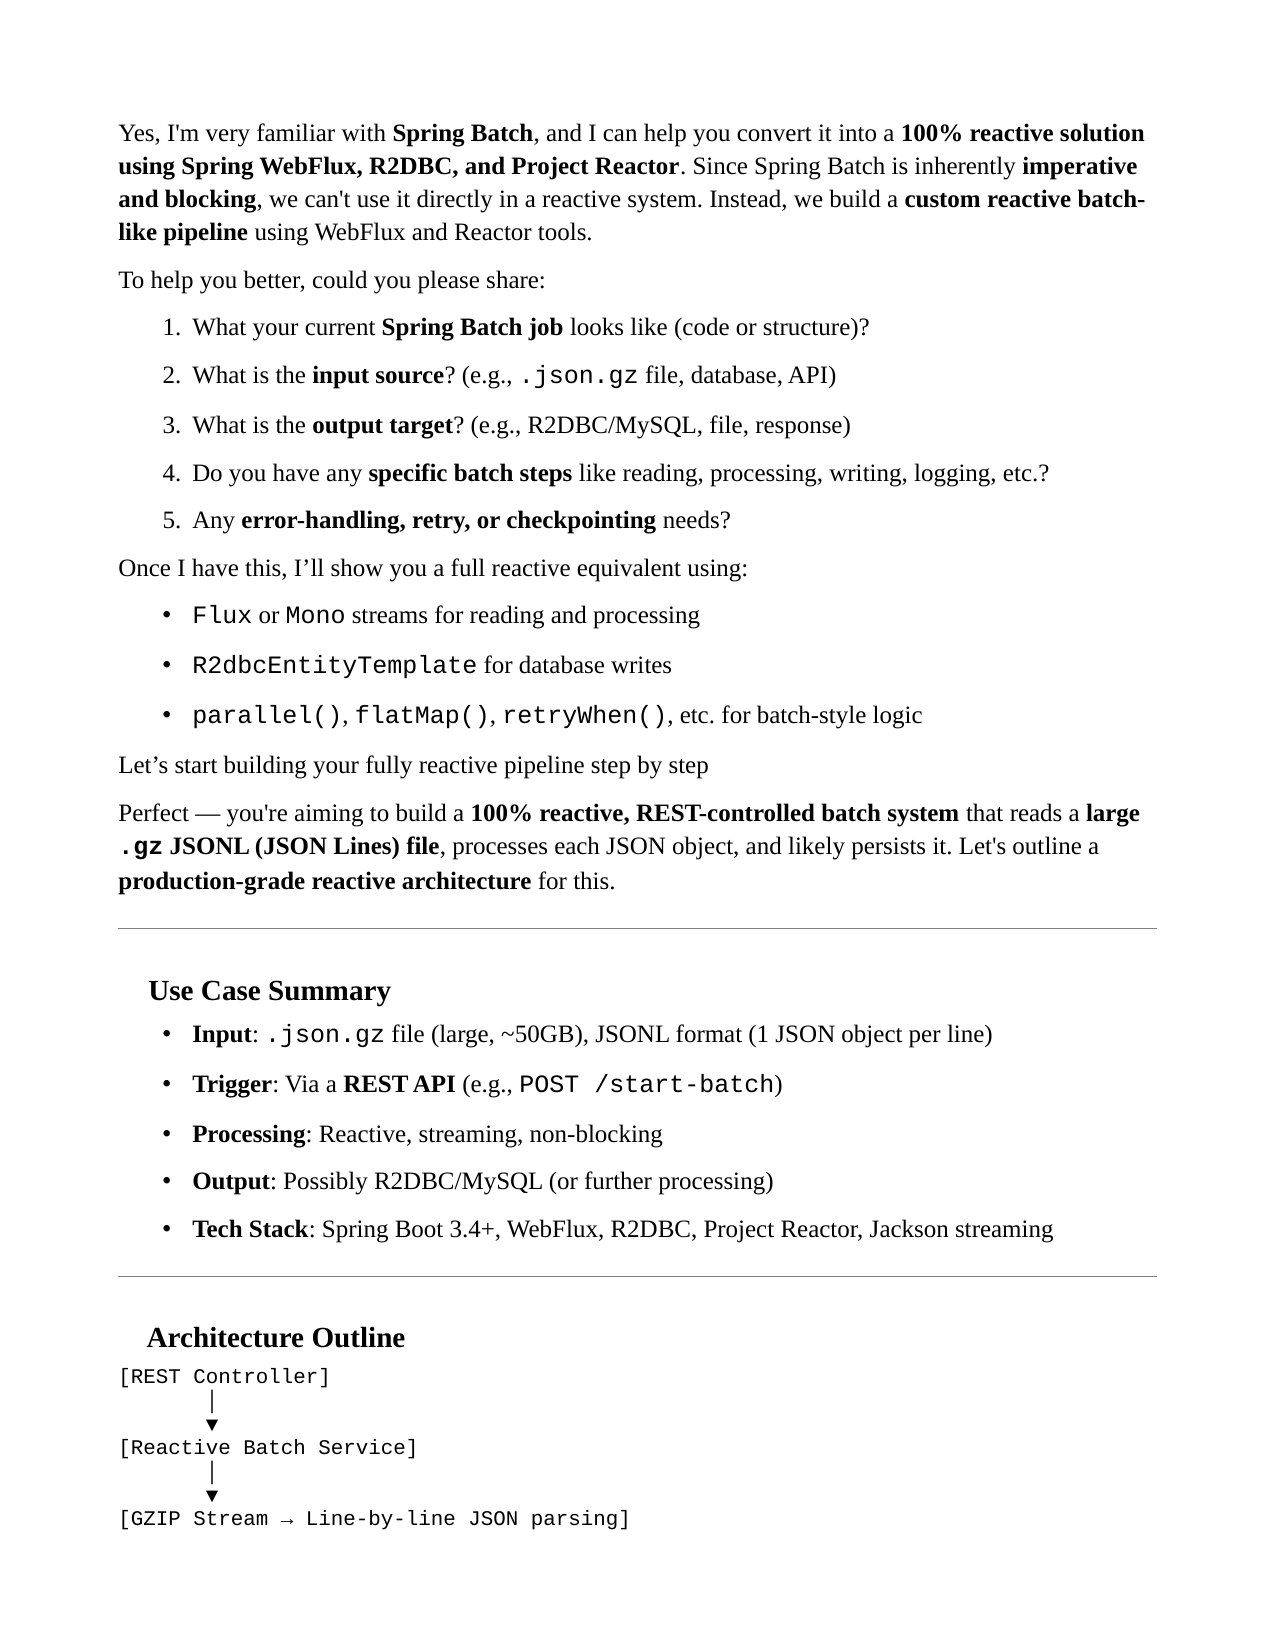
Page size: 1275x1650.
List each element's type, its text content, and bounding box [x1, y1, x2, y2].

list R2dbcEntityTemplate for database writes [162, 650, 1157, 681]
list What is the input source? (e.g., .json.gz file, database, API) [162, 360, 1157, 391]
list Output: Possibly R2DBC/MySQL (or further processing) [162, 1166, 1157, 1195]
text ▼ [118, 1414, 1157, 1437]
text Yes, I'm very familiar with Spring Batch, and I can help you convert it into a 100% reactive solution using Spring WebFlux, R2DBC, and Project Reactor. Since Spring Batch is inherently imperative and blocking, we can't use it directly in a reactive system. Instead, we build a custom reactive batch-like pipeline using WebFlux and Reactor tools. [118, 118, 1157, 246]
text │ [118, 1461, 211, 1484]
text │ [212, 1461, 1157, 1484]
list Any error-handling, retry, or checkpointing needs? [162, 505, 1157, 534]
list What is the output target? (e.g., R2DBC/MySQL, file, response) [162, 410, 1157, 439]
subtitle ✅ Use Case Summary [118, 973, 1157, 1006]
list Tech Stack: Spring Boot 3.4+, WebFlux, R2DBC, Project Reactor, Jackson streaming [162, 1214, 1157, 1243]
list Flux or Mono streams for reading and processing [162, 600, 1157, 631]
text ▼ [118, 1484, 1157, 1508]
text Perfect — you're aiming to build a 100% reactive, REST-controlled batch system that reads a large .gz JSONL (JSON Lines) file, processes each JSON object, and likely persists it. Let's outline a production-grade reactive architecture for this. [118, 798, 1157, 895]
text │ [118, 1390, 1157, 1414]
text [Reactive Batch Service] [118, 1437, 1157, 1461]
list Input: .json.gz file (large, ~50GB), JSONL format (1 JSON object per line) [162, 1019, 1157, 1049]
text [REST Controller] [118, 1366, 1157, 1390]
list What your current Spring Batch job looks like (code or structure)? [162, 312, 1157, 341]
text Once I have this, I’ll show you a full reactive equivalent using: [118, 553, 1157, 582]
text [GZIP Stream → Line-by-line JSON parsing] [118, 1508, 1157, 1532]
list Trigger: Via a REST API (e.g., POST /start-batch) [162, 1069, 1157, 1099]
list Do you have any specific batch steps like reading, processing, writing, logging, etc.? [162, 458, 1157, 486]
subtitle ✅ Architecture Outline [118, 1320, 1157, 1354]
list Processing: Reactive, streaming, non-blocking [162, 1119, 1157, 1147]
list parallel(), flatMap(), retryWhen(), etc. for batch-style logic [162, 700, 1157, 731]
text To help you better, could you please share: [118, 265, 1157, 293]
text Let’s start building your fully reactive pipeline step by step 🚀 [118, 750, 1157, 779]
